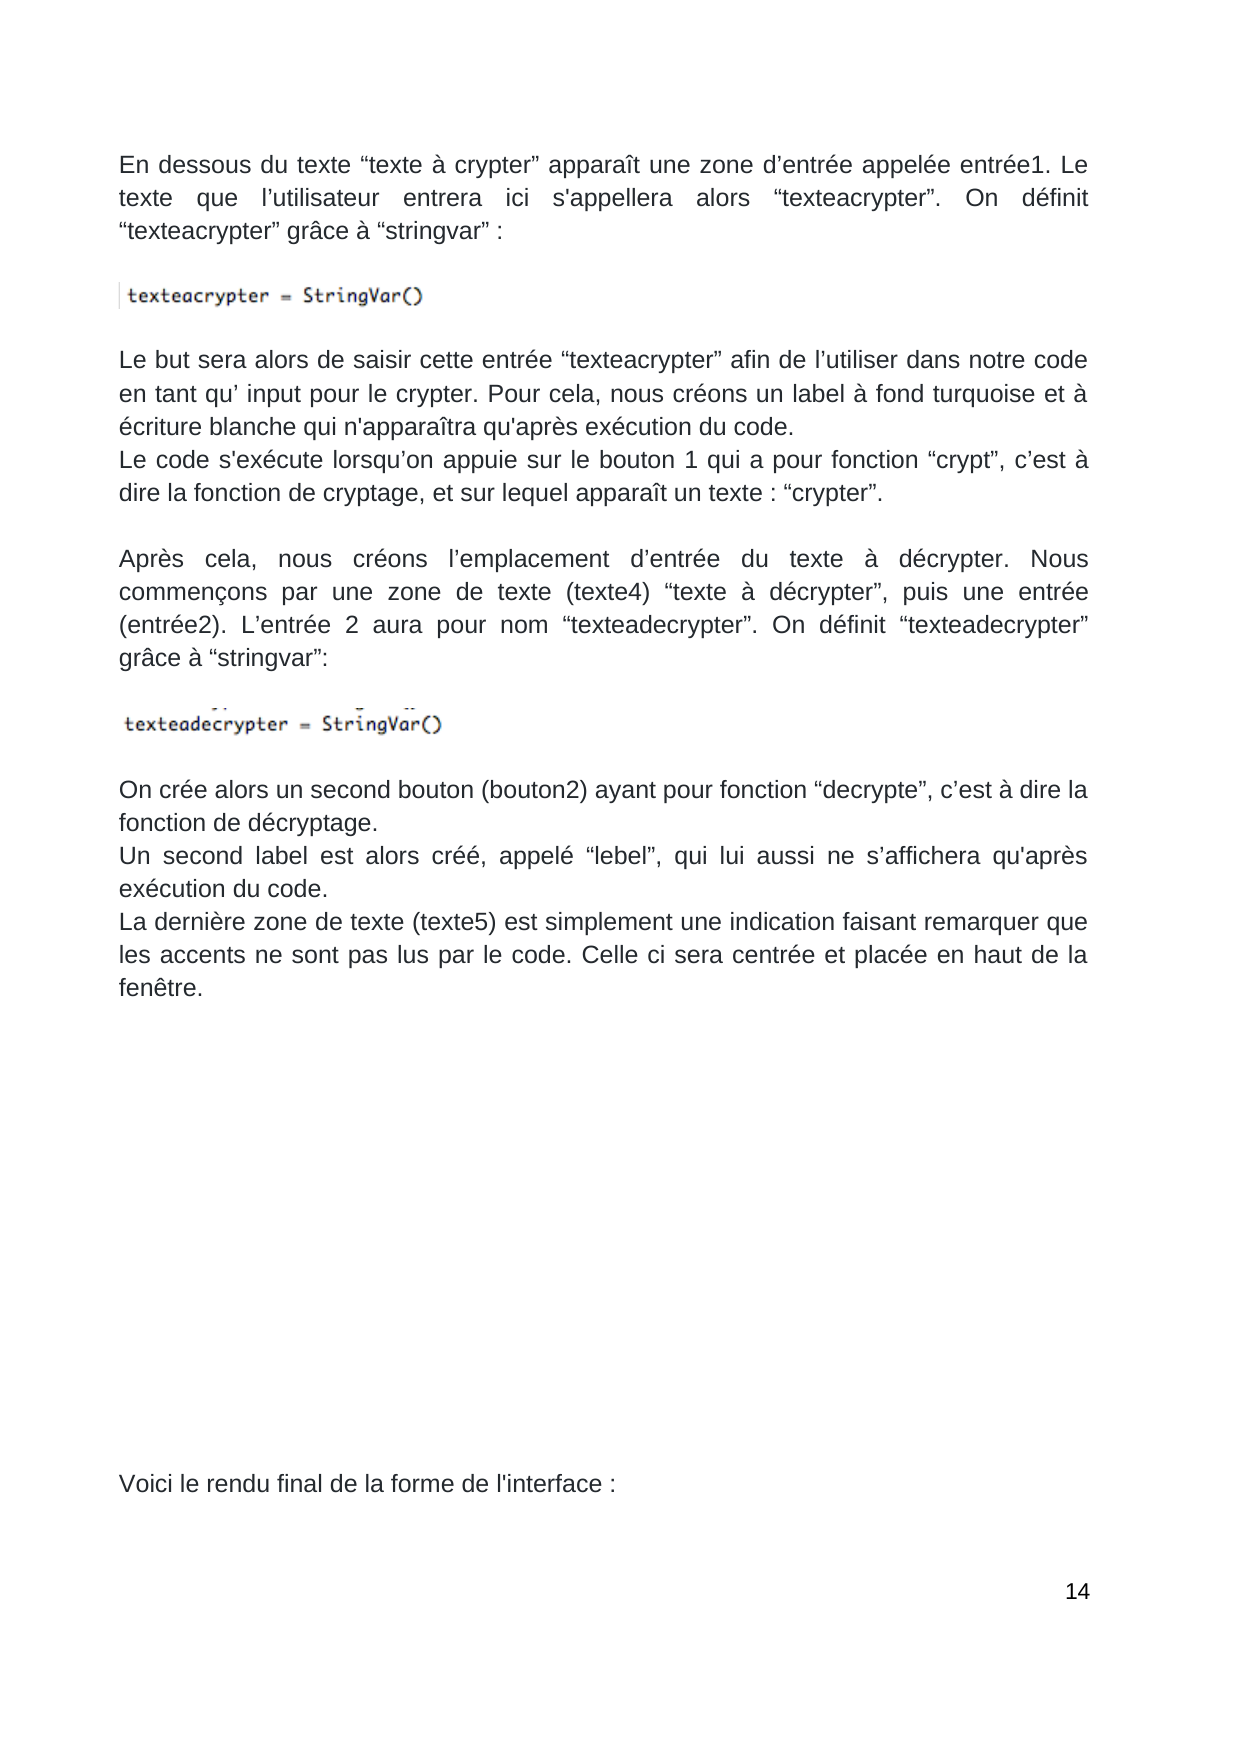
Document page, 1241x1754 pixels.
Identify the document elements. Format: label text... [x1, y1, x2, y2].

text Un second label est alors créé, appelé “lebel”, qui lui aussi ne s’affichera qu'après exécution du code. [119, 841, 1090, 903]
text En dessous du texte “texte à crypter” apparaît une zone d’entrée appelée entrée1. Le texte que l’utilisateur entrera ici s'appellera alors “texteacrypter”. On définit “texteacrypter” grâce à “stringvar” : [119, 150, 1090, 245]
text On crée alors un second bouton (bouton2) ayant pour fonction “decrypte”, c’est à dire la fonction de décryptage. [119, 775, 1090, 837]
picture [118, 708, 451, 739]
text La dernière zone de texte (texte5) est simplement une indication faisant remarquer que les accents ne sont pas lus par le code. Celle ci sera centrée et placée en haut de la fenêtre. [119, 907, 1090, 1002]
text Le code s'exécute lorsqu’on appuie sur le bouton 1 qui a pour fonction “crypt”, c’est à dire la fonction de cryptage, et sur lequel apparaît un texte : “crypter”. [119, 444, 1090, 506]
text Le but sera alors de saisir cette entrée “texteacrypter” afin de l’utiliser dans notre code en tant qu’ input pour le crypter. Pour cela, nous créons un label à fond turquoise et à écriture blanche qui n'apparaîtra qu'après exécution du code. [119, 346, 1090, 440]
text Après cela, nous créons l’emplacement d’entrée du texte à décrypter. Nous commençons par une zone de texte (texte4) “texte à décrypter”, puis une entrée (entrée2). L’entrée 2 aura pour nom “texteadecrypter”. On définit “texteadecrypter” grâce à “stringvar”: [119, 544, 1090, 671]
picture [118, 282, 435, 309]
text Voici le rendu final de la forme de l'interface : [119, 1469, 1090, 1497]
